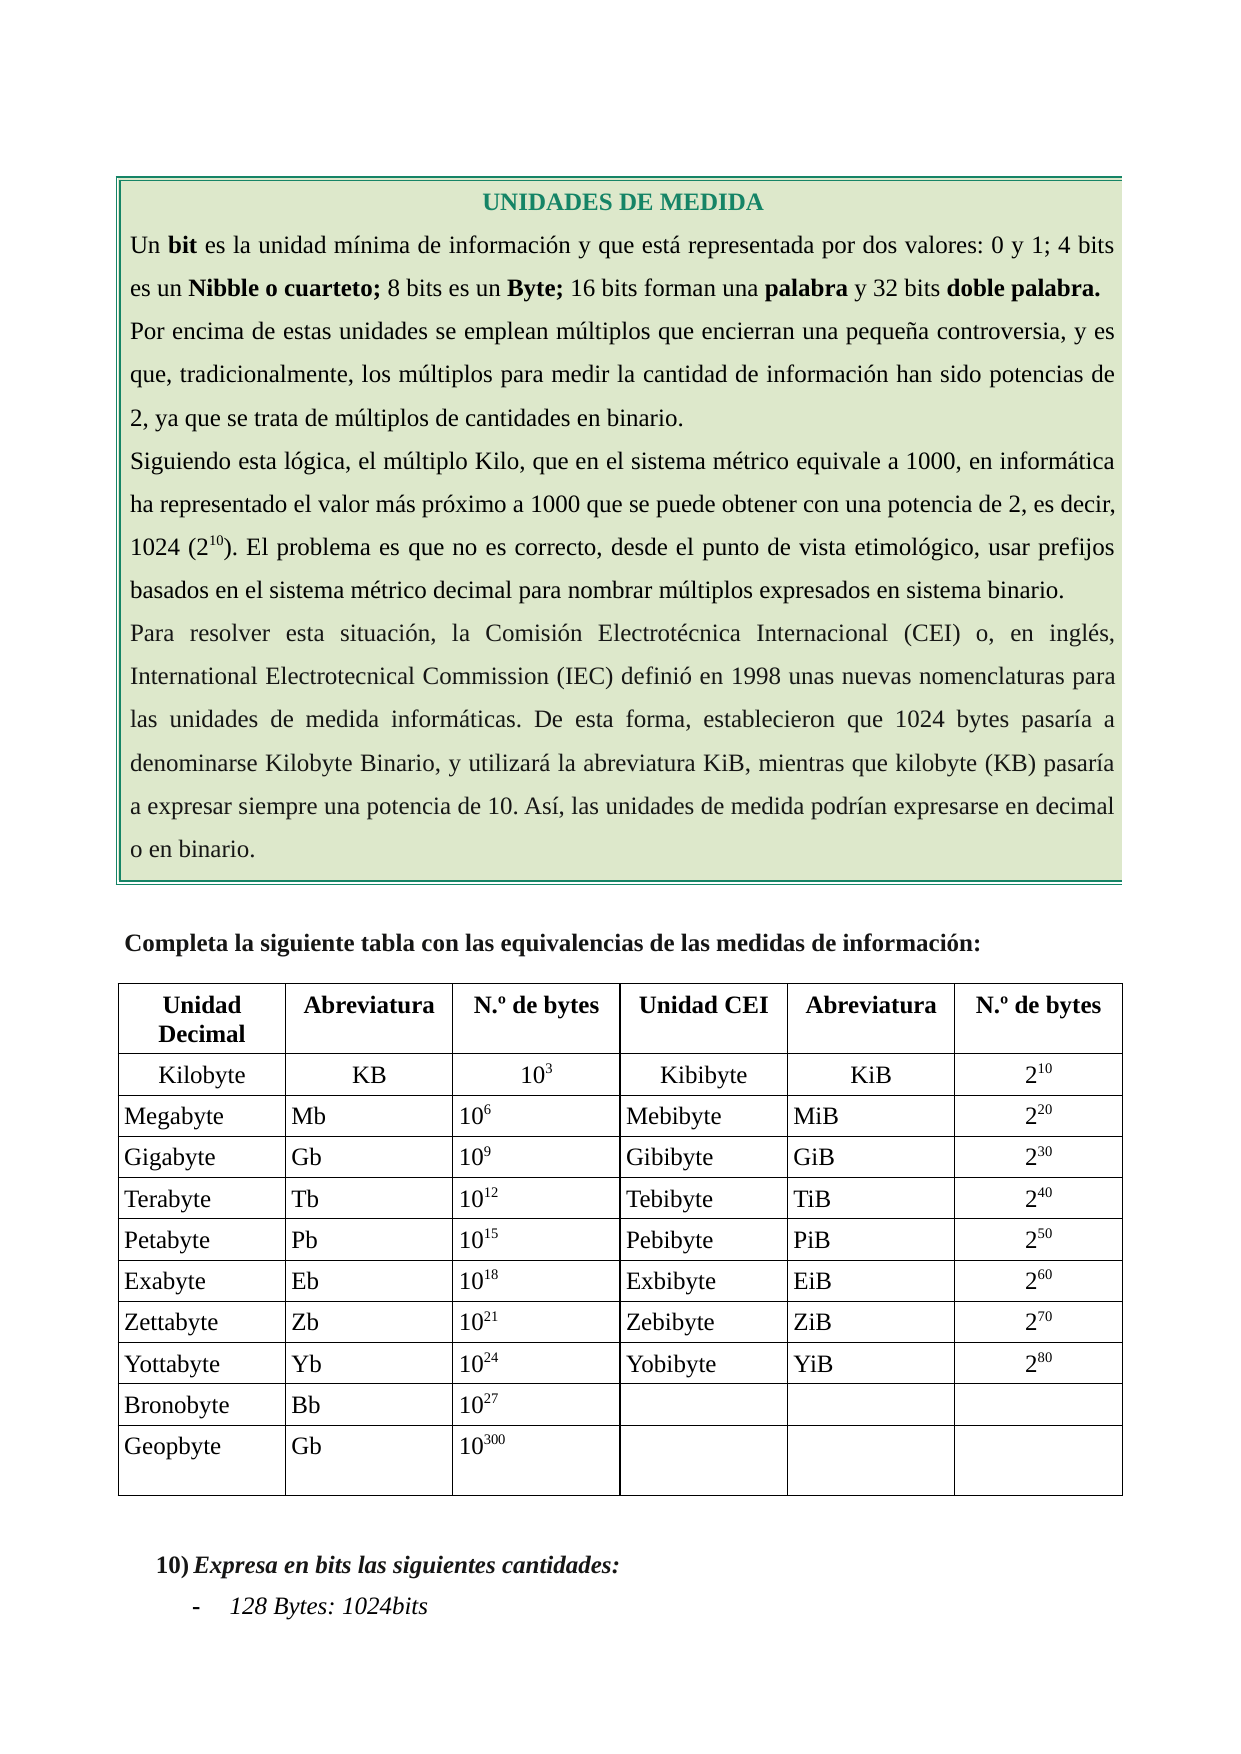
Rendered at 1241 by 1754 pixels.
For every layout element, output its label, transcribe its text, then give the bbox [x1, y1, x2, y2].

table_cell Zebibyte [621, 1302, 787, 1342]
table_cell Yb [286, 1343, 452, 1383]
table_cell 240 [955, 1178, 1122, 1218]
table_cell Yottabyte [119, 1343, 285, 1383]
table_header N.º de bytes [955, 984, 1122, 1053]
table_cell Eb [286, 1261, 452, 1301]
table_cell 260 [955, 1261, 1122, 1301]
table_cell Pb [286, 1219, 452, 1259]
list Completa la siguiente tabla con las equivalencias de las medidas de información: [124, 928, 1122, 957]
list Expresa en bits las siguientes cantidades: [156, 1550, 1122, 1579]
table_cell Gb [286, 1137, 452, 1177]
table_cell GiB [788, 1137, 954, 1177]
table_cell 1015 [453, 1219, 619, 1259]
table_cell ZiB [788, 1302, 954, 1342]
table_cell Zb [286, 1302, 452, 1342]
table_cell 220 [955, 1096, 1122, 1136]
table_cell Mb [286, 1096, 452, 1136]
table_header N.º de bytes [453, 984, 619, 1053]
table_header Unidad CEI [621, 984, 787, 1053]
table_cell YiB [788, 1343, 954, 1383]
table_cell 109 [453, 1137, 619, 1177]
table_cell 1012 [453, 1178, 619, 1218]
table_header Unidad Decimal [119, 984, 285, 1053]
table_cell [788, 1426, 954, 1494]
table_cell Tebibyte [621, 1178, 787, 1218]
table_cell TiB [788, 1178, 954, 1218]
table_cell 210 [955, 1054, 1122, 1094]
table_cell Petabyte [119, 1219, 285, 1259]
table_cell [955, 1384, 1122, 1424]
table_cell [621, 1384, 787, 1424]
list 128 Bytes: 1024bits [192, 1591, 1122, 1620]
table_cell Terabyte [119, 1178, 285, 1218]
table_cell 230 [955, 1137, 1122, 1177]
table_cell 1024 [453, 1343, 619, 1383]
table_cell Mebibyte [621, 1096, 787, 1136]
table_cell Exbibyte [621, 1261, 787, 1301]
table_cell Megabyte [119, 1096, 285, 1136]
table_cell Pebibyte [621, 1219, 787, 1259]
table_cell Geopbyte [119, 1426, 285, 1494]
table_cell [955, 1426, 1122, 1494]
table_cell Gigabyte [119, 1137, 285, 1177]
table_cell Gibibyte [621, 1137, 787, 1177]
table_cell 106 [453, 1096, 619, 1136]
table_cell Zettabyte [119, 1302, 285, 1342]
table_cell Tb [286, 1178, 452, 1218]
table_cell 270 [955, 1302, 1122, 1342]
table_header Abreviatura [286, 984, 452, 1053]
table_cell KiB [788, 1054, 954, 1094]
table_cell 280 [955, 1343, 1122, 1383]
table_cell Yobibyte [621, 1343, 787, 1383]
table_cell Kibibyte [621, 1054, 787, 1094]
table_cell 250 [955, 1219, 1122, 1259]
table_cell 1018 [453, 1261, 619, 1301]
table_header UNIDADES DE MEDIDA Un bit es la unidad mínima de información y que está representada por dos valores: 0 y 1; 4 bits es un Nibble o cuarteto; 8 bits es un Byte; 16 bits forman una palabra y 32 bits doble palabra. Por encima de estas unidades se emplean múltiplos que encierran una pequeña controversia, y es que, tradicionalmente, los múltiplos para medir la cantidad de información han sido potencias de 2, ya que se trata de múltiplos de cantidades en binario. Siguiendo esta lógica, el múltiplo Kilo, que en el sistema métrico equivale a 1000, en informática ha representado el valor más próximo a 1000 que se puede obtener con una potencia de 2, es decir, 1024 (210). El problema es que no es correcto, desde el punto de vista etimológico, usar prefijos basados en el sistema métrico decimal para nombrar múltiplos expresados en sistema binario. Para resolver esta situación, la Comisión Electrotécnica Internacional (CEI) o, en inglés, International Electrotecnical Commission (IEC) definió en 1998 unas nuevas nomenclaturas para las unidades de medida informáticas. De esta forma, establecieron que 1024 bytes pasaría a denominarse Kilobyte Binario, y utilizará la abreviatura KiB, mientras que kilobyte (KB) pasaría a expresar siempre una potencia de 10. Así, las unidades de medida podrían expresarse en decimal o en binario. [121, 181, 1122, 880]
table_cell [788, 1384, 954, 1424]
table_cell 1027 [453, 1384, 619, 1424]
table_cell MiB [788, 1096, 954, 1136]
table_header Abreviatura [788, 984, 954, 1053]
table_cell 103 [453, 1054, 619, 1094]
table_cell KB [286, 1054, 452, 1094]
table_cell Gb [286, 1426, 452, 1494]
table_cell Kilobyte [119, 1054, 285, 1094]
table_cell Bronobyte [119, 1384, 285, 1424]
table_cell Bb [286, 1384, 452, 1424]
table_cell PiB [788, 1219, 954, 1259]
table_cell 10300 [453, 1426, 619, 1494]
table_cell [621, 1426, 787, 1494]
table_cell EiB [788, 1261, 954, 1301]
table_cell 1021 [453, 1302, 619, 1342]
table_cell Exabyte [119, 1261, 285, 1301]
